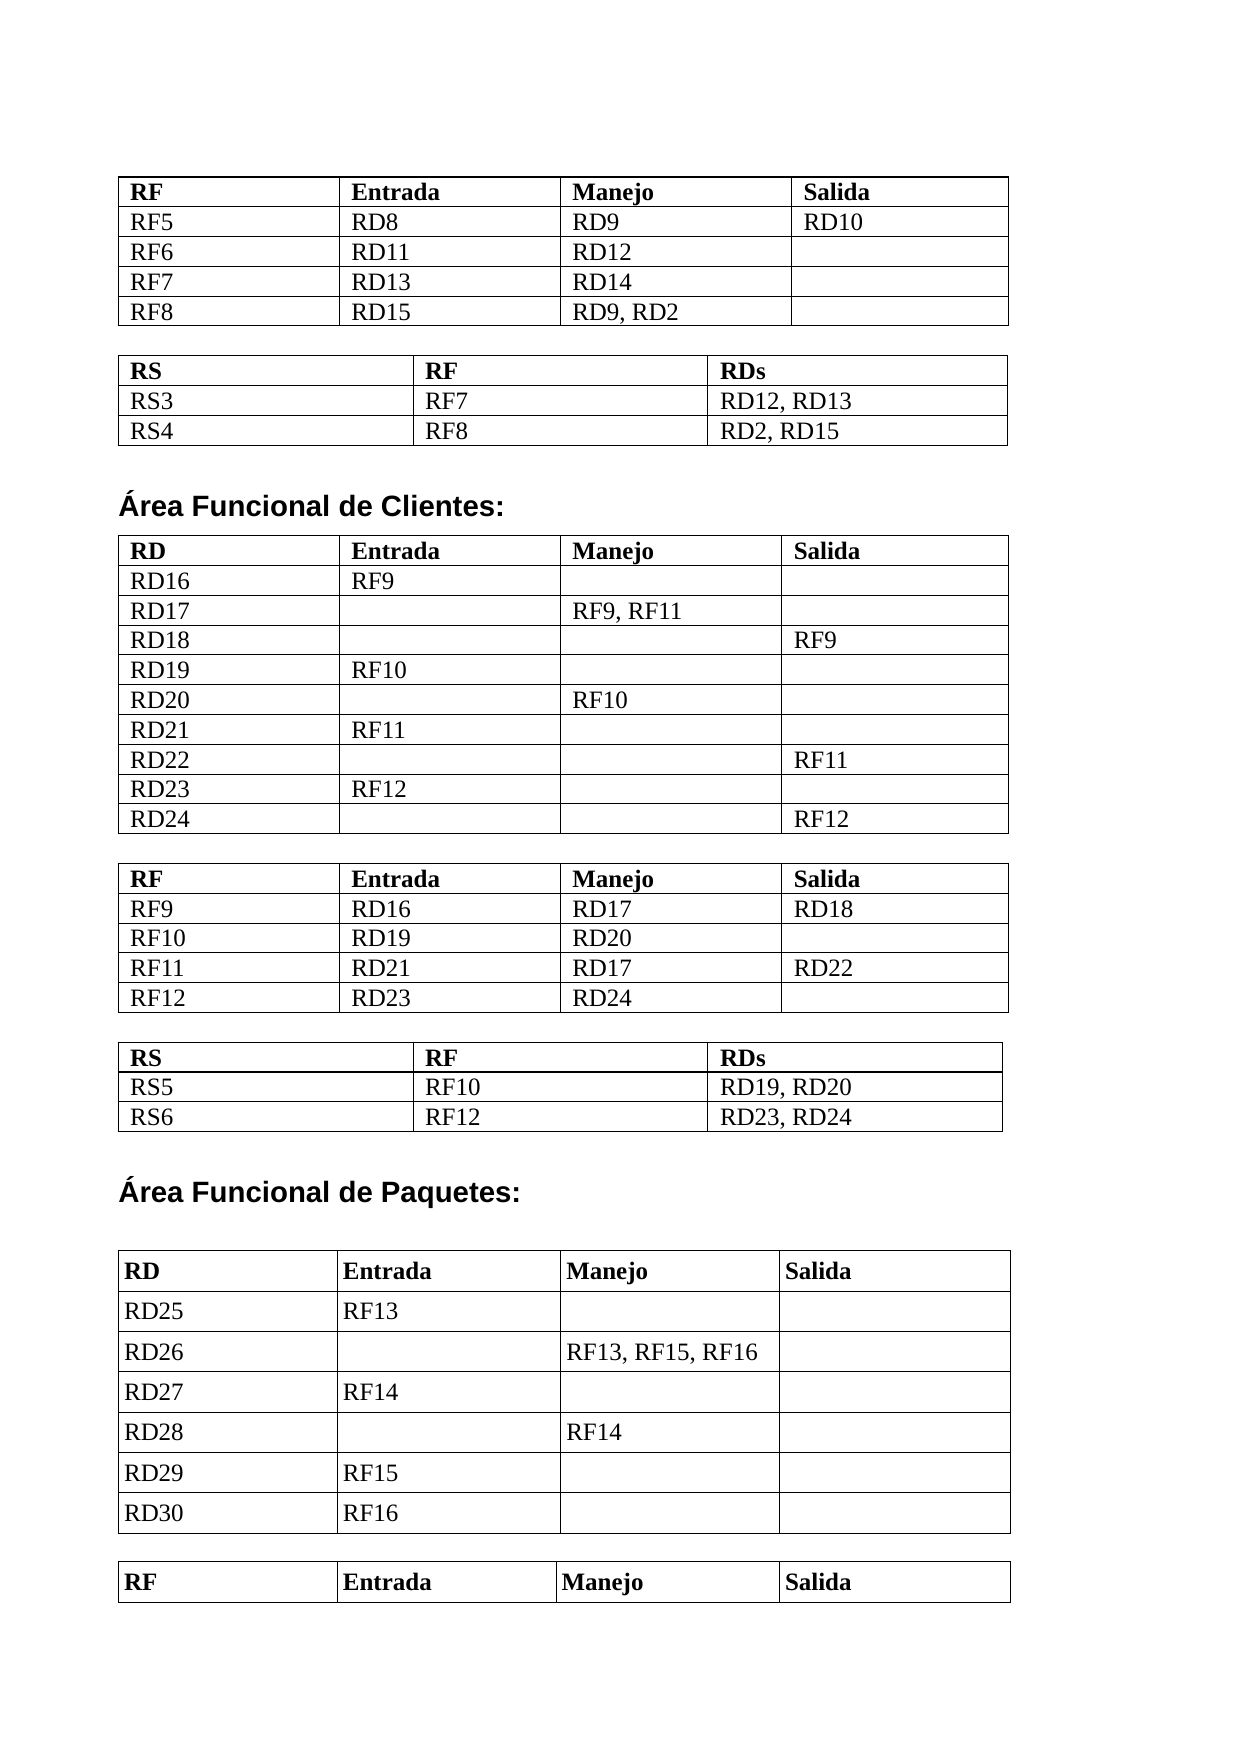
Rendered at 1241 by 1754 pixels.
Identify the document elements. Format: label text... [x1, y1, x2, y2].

table_cell RF5 [119, 207, 339, 236]
table_cell RD14 [561, 267, 791, 296]
table_cell RD23, RD24 [708, 1102, 1002, 1131]
table_header Entrada [340, 536, 560, 565]
table_cell [338, 1413, 560, 1452]
table_header RF [119, 178, 339, 206]
table_header Manejo [561, 864, 781, 893]
table_cell RF11 [119, 953, 339, 982]
table_cell RF11 [340, 715, 560, 744]
table_header Manejo [557, 1562, 779, 1602]
table_cell RD13 [340, 267, 560, 296]
table_cell RD29 [119, 1453, 337, 1492]
table_cell RD24 [119, 804, 339, 833]
table_cell [792, 297, 1008, 325]
table_header RD [119, 536, 339, 565]
table_cell RD11 [340, 237, 560, 266]
table_cell RD25 [119, 1292, 337, 1331]
table_cell [782, 655, 1008, 684]
table_cell RF10 [119, 924, 339, 952]
table_header Entrada [338, 1251, 560, 1291]
table_cell RD2, RD15 [708, 416, 1007, 444]
table_cell RD15 [340, 297, 560, 325]
table_cell RF10 [414, 1073, 707, 1101]
table_header Manejo [561, 178, 791, 206]
table_cell [561, 1453, 779, 1492]
table_cell [780, 1372, 1010, 1412]
table_cell [561, 745, 781, 773]
table_header Salida [782, 536, 1008, 565]
table_cell [338, 1332, 560, 1371]
table_cell [561, 715, 781, 744]
table_cell [340, 626, 560, 654]
table_cell [340, 685, 560, 714]
table_cell [780, 1493, 1010, 1532]
table_cell RD21 [340, 953, 560, 982]
table_cell RD27 [119, 1372, 337, 1412]
table_cell RD20 [561, 924, 781, 952]
table_cell RD26 [119, 1332, 337, 1371]
table_cell [340, 596, 560, 624]
table_cell RD9 [561, 207, 791, 236]
table_cell RD10 [792, 207, 1008, 236]
table_cell RD19 [119, 655, 339, 684]
table_header RF [119, 864, 339, 893]
table_cell RF9, RF11 [561, 596, 781, 624]
table_cell [561, 1493, 779, 1532]
table_header RF [414, 1043, 707, 1071]
table_cell RD23 [119, 775, 339, 803]
table_cell RF14 [561, 1413, 779, 1452]
table_cell RF12 [340, 775, 560, 803]
table_cell [561, 775, 781, 803]
table_cell RF14 [338, 1372, 560, 1412]
table_cell RF12 [414, 1102, 707, 1131]
table_cell [561, 1372, 779, 1412]
table_cell RD9, RD2 [561, 297, 791, 325]
table_cell RD16 [119, 566, 339, 595]
table_cell [792, 237, 1008, 266]
table_header Entrada [340, 864, 560, 893]
table_cell RS3 [119, 386, 413, 415]
table_cell RD22 [782, 953, 1008, 982]
table_cell RD18 [782, 894, 1008, 922]
table_cell [782, 566, 1008, 595]
table_header Manejo [561, 1251, 779, 1291]
table_cell RD30 [119, 1493, 337, 1532]
table_cell RD16 [340, 894, 560, 922]
table_cell [561, 655, 781, 684]
table_cell [340, 745, 560, 773]
table_header Salida [780, 1251, 1010, 1291]
table_cell [792, 267, 1008, 296]
table_header RS [119, 356, 413, 385]
table_cell [780, 1413, 1010, 1452]
table_cell RF6 [119, 237, 339, 266]
table_cell RF15 [338, 1453, 560, 1492]
table_header Salida [782, 864, 1008, 893]
table_cell RD17 [119, 596, 339, 624]
table_cell RD12 [561, 237, 791, 266]
table_cell RD22 [119, 745, 339, 773]
table_cell RD12, RD13 [708, 386, 1007, 415]
table_cell [561, 566, 781, 595]
table_cell [782, 775, 1008, 803]
table_cell RD19, RD20 [708, 1073, 1002, 1101]
table_cell [340, 804, 560, 833]
table_cell [782, 596, 1008, 624]
table_cell RF9 [340, 566, 560, 595]
table_cell RF10 [340, 655, 560, 684]
table_cell RF8 [119, 297, 339, 325]
table_header RDs [708, 1043, 1002, 1071]
table_header Entrada [340, 178, 560, 206]
table_cell RF7 [119, 267, 339, 296]
table_cell [782, 983, 1008, 1012]
table_cell RF12 [119, 983, 339, 1012]
table_header RDs [708, 356, 1007, 385]
table_cell RF7 [414, 386, 707, 415]
table_cell RD18 [119, 626, 339, 654]
table_cell RD24 [561, 983, 781, 1012]
table_header RD [119, 1251, 337, 1291]
table_header RS [119, 1043, 413, 1071]
table_cell [780, 1292, 1010, 1331]
table_cell [561, 626, 781, 654]
table_cell [782, 715, 1008, 744]
table_cell RD28 [119, 1413, 337, 1452]
table_cell RD20 [119, 685, 339, 714]
table_cell RD8 [340, 207, 560, 236]
table_cell RF9 [119, 894, 339, 922]
table_cell RD19 [340, 924, 560, 952]
table_cell RF10 [561, 685, 781, 714]
table_cell RS4 [119, 416, 413, 444]
table_cell [780, 1453, 1010, 1492]
subtitle Área Funcional de Paquetes: [118, 1175, 1122, 1209]
table_cell RS5 [119, 1073, 413, 1101]
table_cell RS6 [119, 1102, 413, 1131]
table_header Manejo [561, 536, 781, 565]
subtitle Área Funcional de Clientes: [118, 489, 1122, 523]
table_cell [782, 685, 1008, 714]
table_cell RD21 [119, 715, 339, 744]
table_cell [782, 924, 1008, 952]
table_cell [780, 1332, 1010, 1371]
table_cell RF13, RF15, RF16 [561, 1332, 779, 1371]
table_header Salida [792, 178, 1008, 206]
table_cell RF12 [782, 804, 1008, 833]
table_header Entrada [338, 1562, 556, 1602]
table_cell RF8 [414, 416, 707, 444]
table_cell RF9 [782, 626, 1008, 654]
table_cell RD23 [340, 983, 560, 1012]
table_cell RF11 [782, 745, 1008, 773]
table_header Salida [780, 1562, 1010, 1602]
table_header RF [414, 356, 707, 385]
table_cell RF13 [338, 1292, 560, 1331]
table_cell RD17 [561, 953, 781, 982]
table_cell [561, 804, 781, 833]
table_cell RF16 [338, 1493, 560, 1532]
table_cell [561, 1292, 779, 1331]
table_cell RD17 [561, 894, 781, 922]
table_header RF [119, 1562, 337, 1602]
